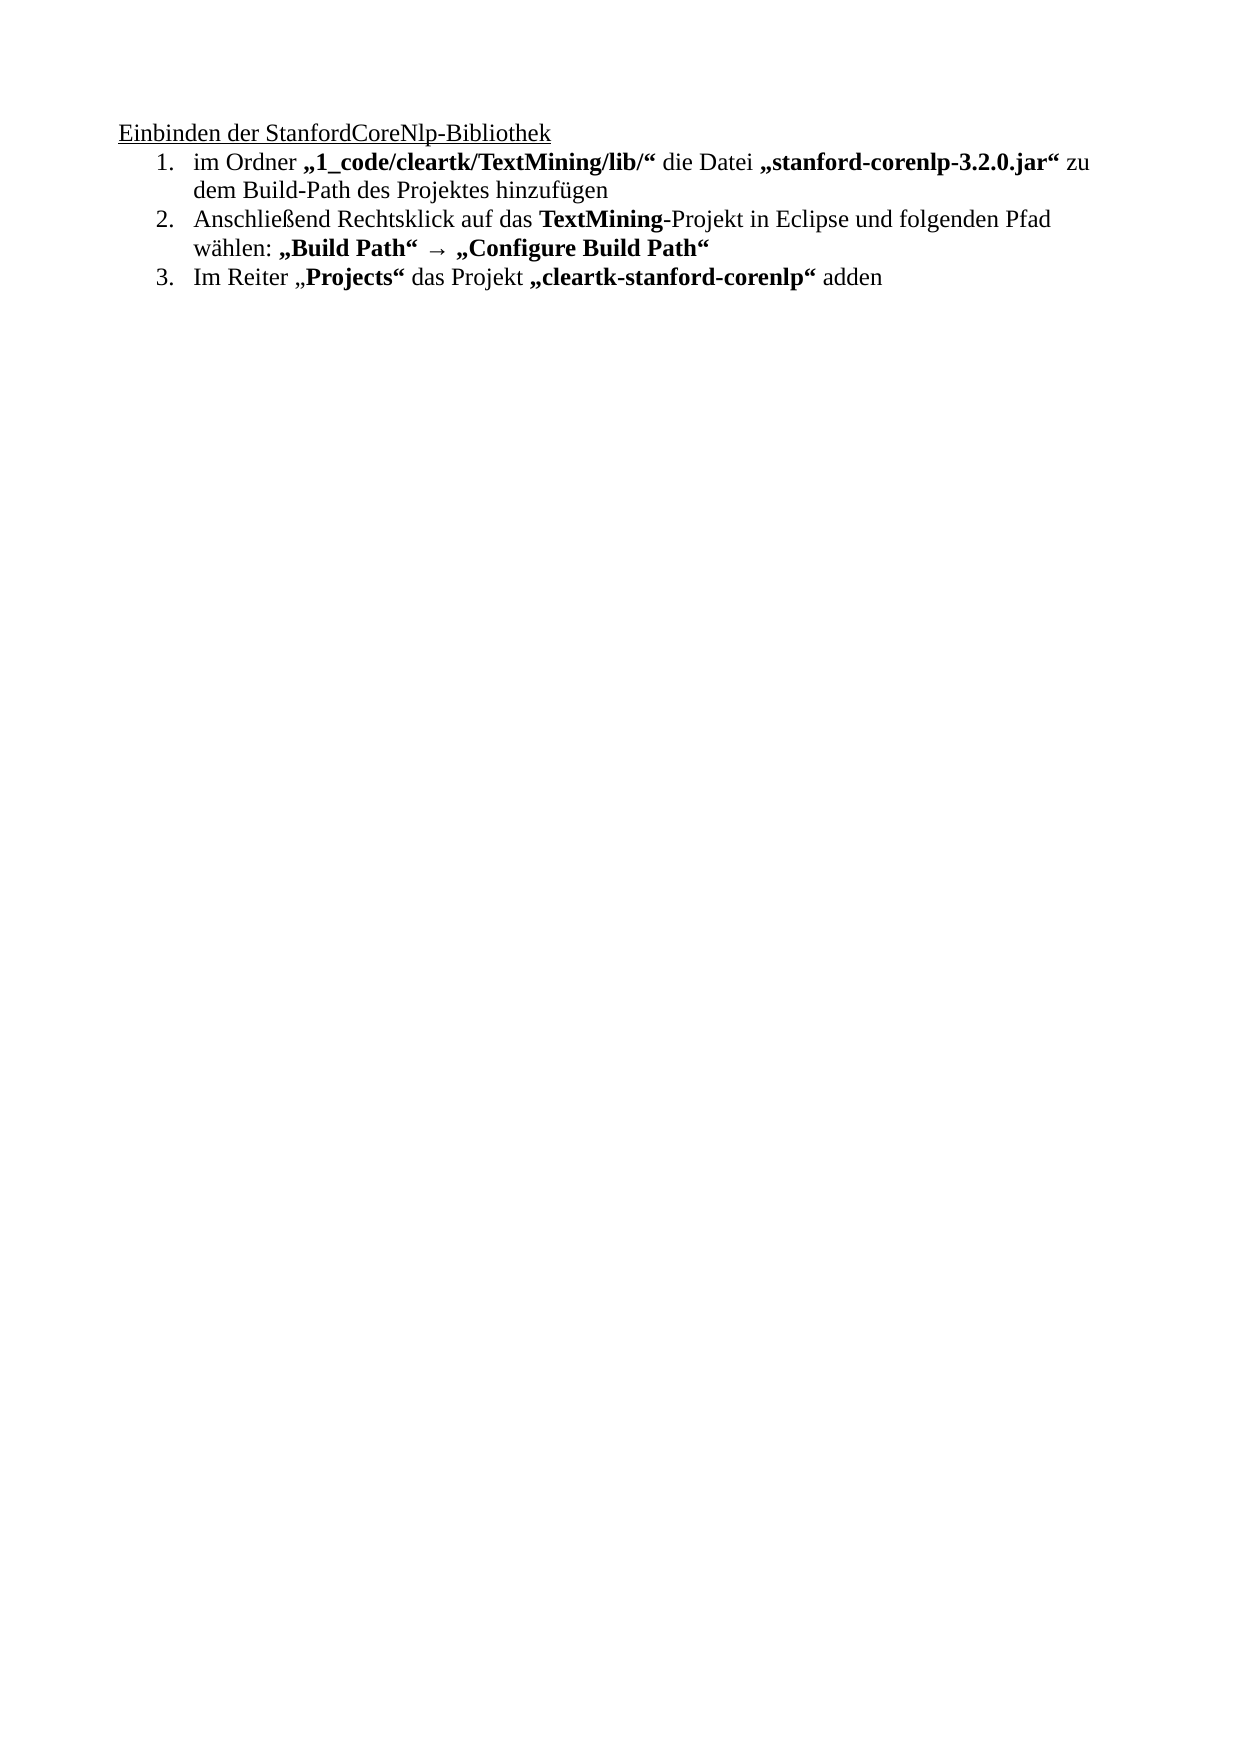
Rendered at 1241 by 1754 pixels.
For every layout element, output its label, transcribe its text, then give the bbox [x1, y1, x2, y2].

list im Ordner „1_code/cleartk/TextMining/lib/“ die Datei „stanford-corenlp-3.2.0.jar“ zu dem Build-Path des Projektes hinzufügen [156, 147, 1122, 204]
list Im Reiter „Projects“ das Projekt „cleartk-stanford-corenlp“ adden [156, 262, 1122, 291]
text Einbinden der StanfordCoreNlp-Bibliothek [118, 118, 1122, 147]
list Anschließend Rechtsklick auf das TextMining-Projekt in Eclipse und folgenden Pfad wählen: „Build Path“ → „Configure Build Path“ [156, 204, 1122, 262]
